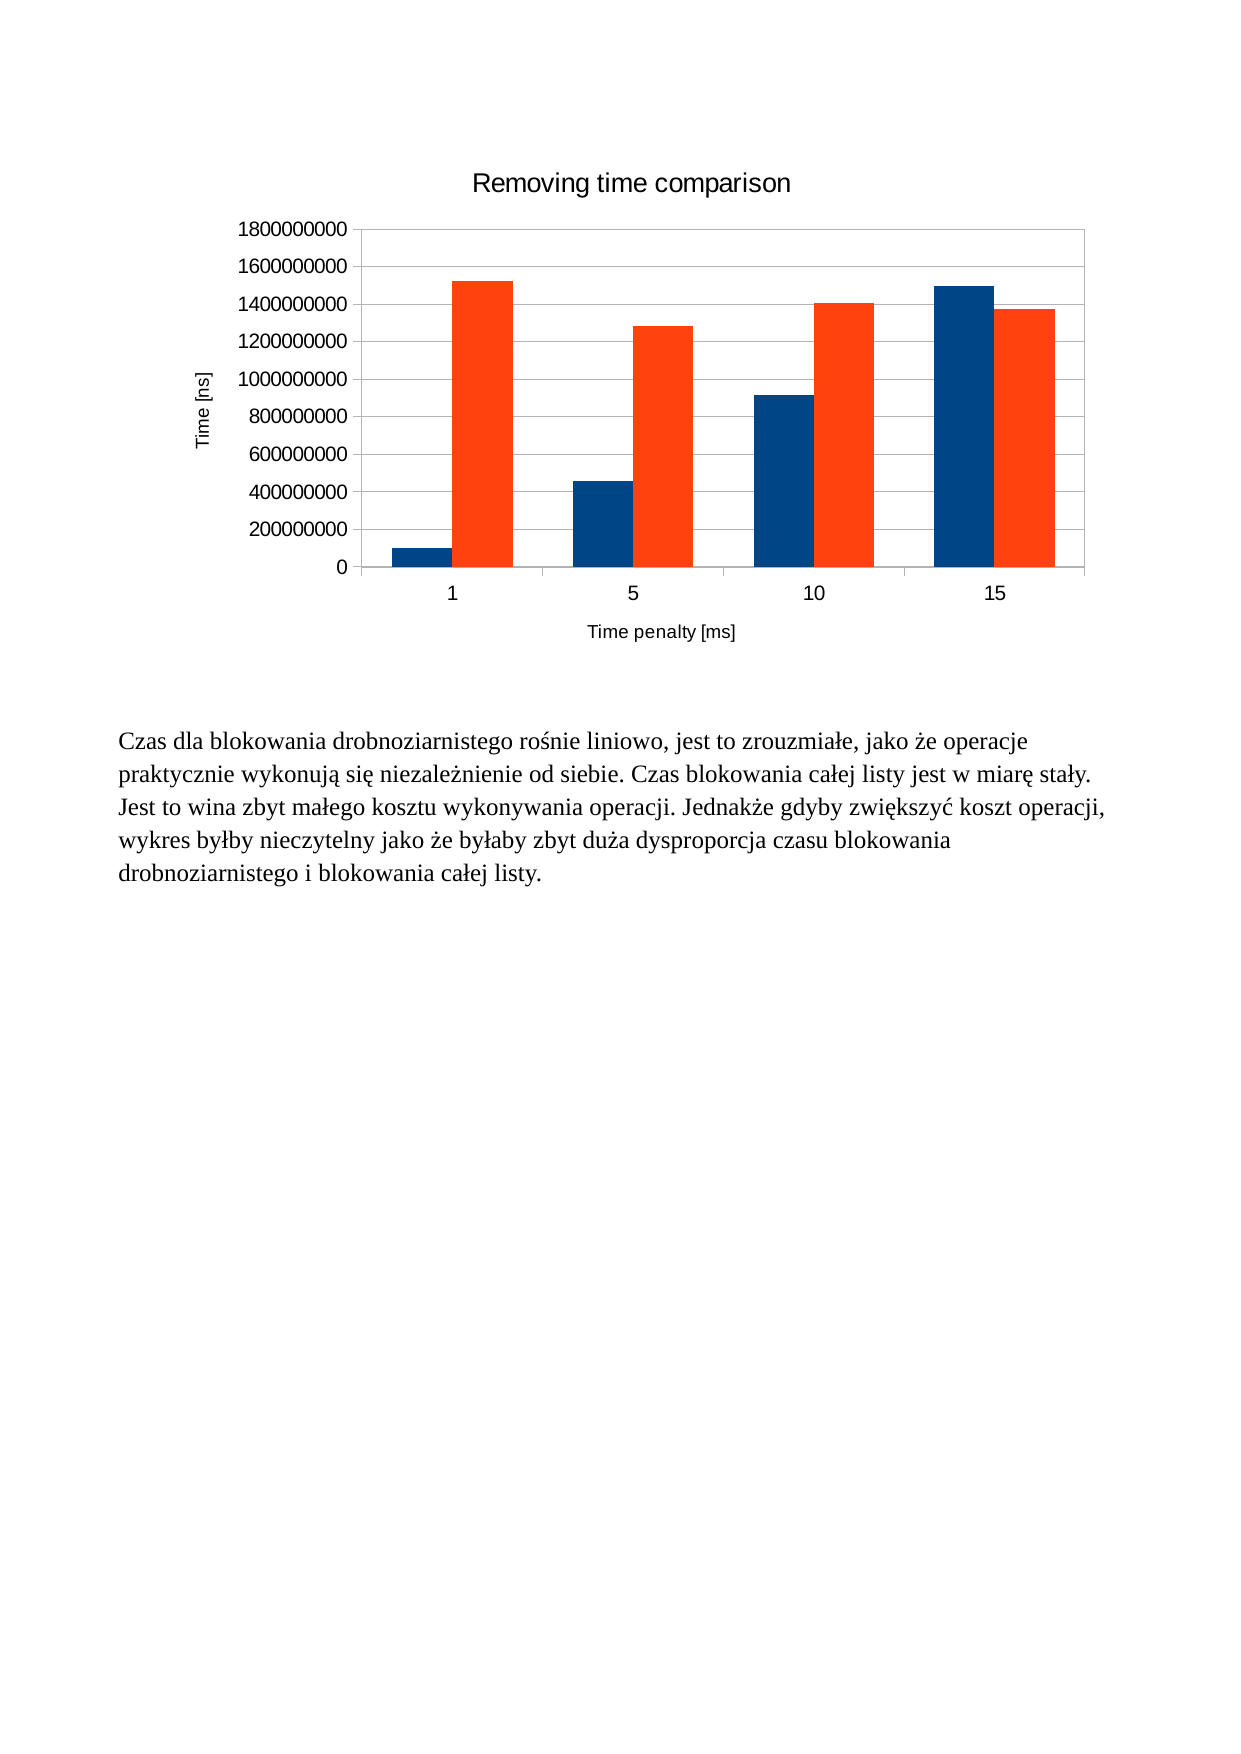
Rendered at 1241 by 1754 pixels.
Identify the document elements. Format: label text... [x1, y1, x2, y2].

text Czas dla blokowania drobnoziarnistego rośnie liniowo, jest to zrouzmiałe, jako że operacje praktycznie wykonują się niezależnienie od siebie. Czas blokowania całej listy jest w miarę stały. Jest to wina zbyt małego kosztu wykonywania operacji. Jednakże gdyby zwiększyć koszt operacji, wykres byłby nieczytelny jako że byłaby zbyt duża dysproporcja czasu blokowania drobnoziarnistego i blokowania całej listy. [118, 726, 1122, 887]
